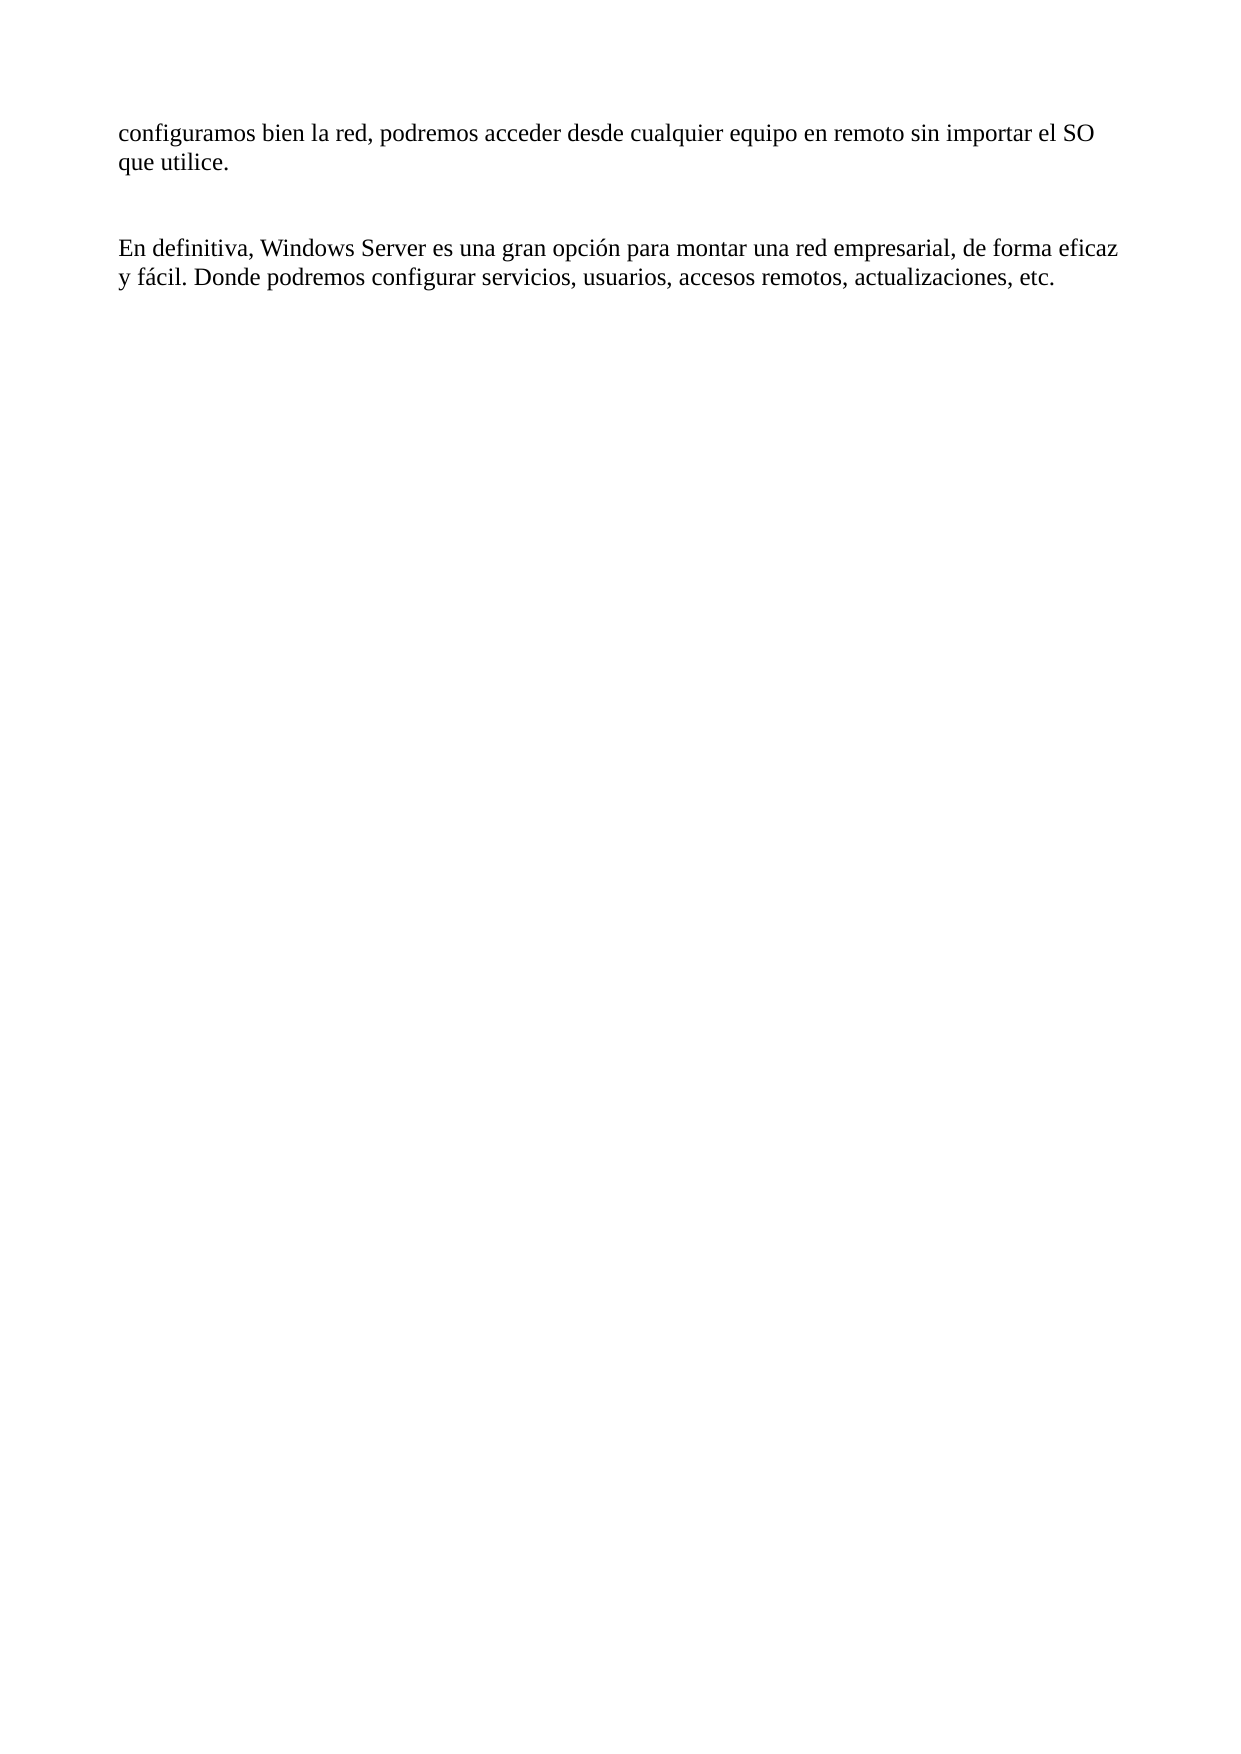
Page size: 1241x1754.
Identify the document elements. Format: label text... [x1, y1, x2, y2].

text En definitiva, Windows Server es una gran opción para montar una red empresarial, de forma eficaz y fácil. Donde podremos configurar servicios, usuarios, accesos remotos, actualizaciones, etc. [118, 233, 1122, 291]
text configuramos bien la red, podremos acceder desde cualquier equipo en remoto sin importar el SO que utilice. [118, 118, 1122, 176]
